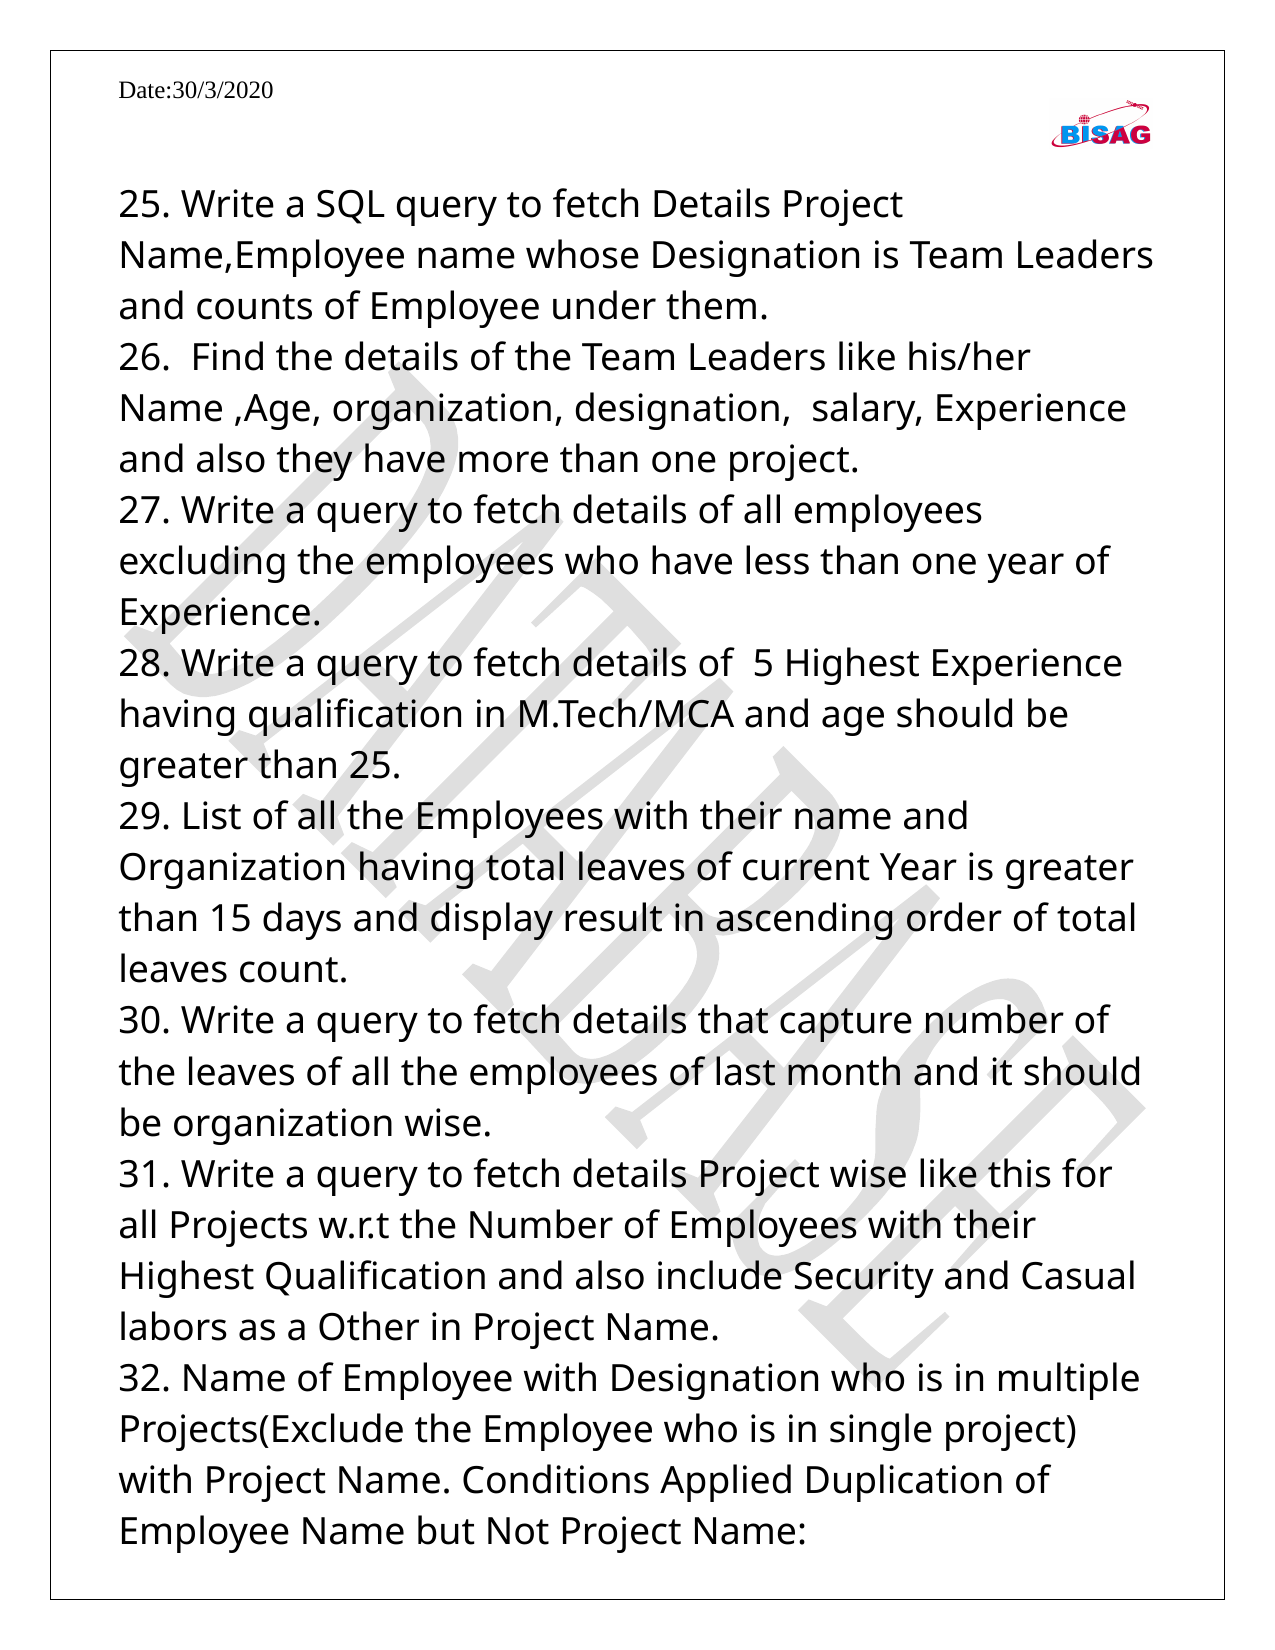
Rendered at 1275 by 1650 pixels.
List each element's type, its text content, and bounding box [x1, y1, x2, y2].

text 25. Write a SQL query to fetch Details Project Name,Employee name whose Designation is Team Leaders and counts of Employee under them. [118, 177, 1157, 330]
text 27. Write a query to fetch details of all employees excluding the employees who have less than one year of Experience. [317, 483, 1157, 636]
text 28. Write a query to fetch details of 5 Highest Experience having qualification in M.Tech/MCA and age should be greater than 25. [118, 636, 389, 789]
text 29. List of all the Employees with their name and Organization having total leaves of current Year is greater than 15 days and display result in ascending order of total leaves count. [544, 789, 632, 860]
text 31. Write a query to fetch details Project wise like this for all Projects w.r.t the Number of Employees with their Highest Qualification and also include Security and Casual labors as a Other in Project Name. [844, 1147, 1157, 1351]
text 30. Write a query to fetch details that capture number of the leaves of all the employees of last month and it should be organization wise. [118, 994, 783, 1147]
text 30. Write a query to fetch details that capture number of the leaves of all the employees of last month and it should be organization wise. [1016, 1082, 1116, 1147]
text 27. Write a query to fetch details of all employees excluding the employees who have less than one year of Experience. [403, 564, 498, 636]
text 30. Write a query to fetch details that capture number of the leaves of all the employees of last month and it should be organization wise. [558, 994, 677, 1058]
text 28. Write a query to fetch details of 5 Highest Experience having qualification in M.Tech/MCA and age should be greater than 25. [465, 636, 1157, 789]
text 28. Write a query to fetch details of 5 Highest Experience having qualification in M.Tech/MCA and age should be greater than 25. [376, 636, 449, 690]
text 30. Write a query to fetch details that capture number of the leaves of all the employees of last month and it should be organization wise. [641, 1051, 767, 1147]
text 28. Write a query to fetch details of 5 Highest Experience having qualification in M.Tech/MCA and age should be greater than 25. [360, 636, 587, 789]
picture [1048, 98, 1154, 149]
text 29. List of all the Employees with their name and Organization having total leaves of current Year is greater than 15 days and display result in ascending order of total leaves count. [706, 789, 1157, 994]
text 30. Write a query to fetch details that capture number of the leaves of all the employees of last month and it should be organization wise. [751, 994, 964, 1147]
text 30. Write a query to fetch details that capture number of the leaves of all the employees of last month and it should be organization wise. [751, 994, 840, 1067]
text 29. List of all the Employees with their name and Organization having total leaves of current Year is greater than 15 days and display result in ascending order of total leaves count. [508, 789, 764, 994]
text 31. Write a query to fetch details Project wise like this for all Projects w.r.t the Number of Employees with their Highest Qualification and also include Security and Casual labors as a Other in Project Name. [118, 1147, 984, 1351]
text 26. Find the details of the Team Leaders like his/her Name ,Age, organization, designation, salary, Experience and also they have more than one project. [118, 330, 1157, 483]
text 28. Write a query to fetch details of 5 Highest Experience having qualification in M.Tech/MCA and age should be greater than 25. [171, 636, 281, 673]
text 27. Write a query to fetch details of all employees excluding the employees who have less than one year of Experience. [118, 483, 301, 636]
text 28. Write a query to fetch details of 5 Highest Experience having qualification in M.Tech/MCA and age should be greater than 25. [595, 723, 680, 789]
text 32. Name of Employee with Designation who is in multiple Projects(Exclude the Employee who is in single project) with Project Name. Conditions Applied Duplication of Employee Name but Not Project Name: [118, 1351, 1157, 1555]
text 30. Write a query to fetch details that capture number of the leaves of all the employees of last month and it should be organization wise. [915, 994, 1157, 1147]
text 29. List of all the Employees with their name and Organization having total leaves of current Year is greater than 15 days and display result in ascending order of total leaves count. [118, 789, 574, 994]
text 29. List of all the Employees with their name and Organization having total leaves of current Year is greater than 15 days and display result in ascending order of total leaves count. [803, 937, 881, 994]
text 29. List of all the Employees with their name and Organization having total leaves of current Year is greater than 15 days and display result in ascending order of total leaves count. [590, 915, 697, 994]
text 29. List of all the Employees with their name and Organization having total leaves of current Year is greater than 15 days and display result in ascending order of total leaves count. [689, 792, 815, 917]
text 27. Write a query to fetch details of all employees excluding the employees who have less than one year of Experience. [179, 483, 420, 636]
